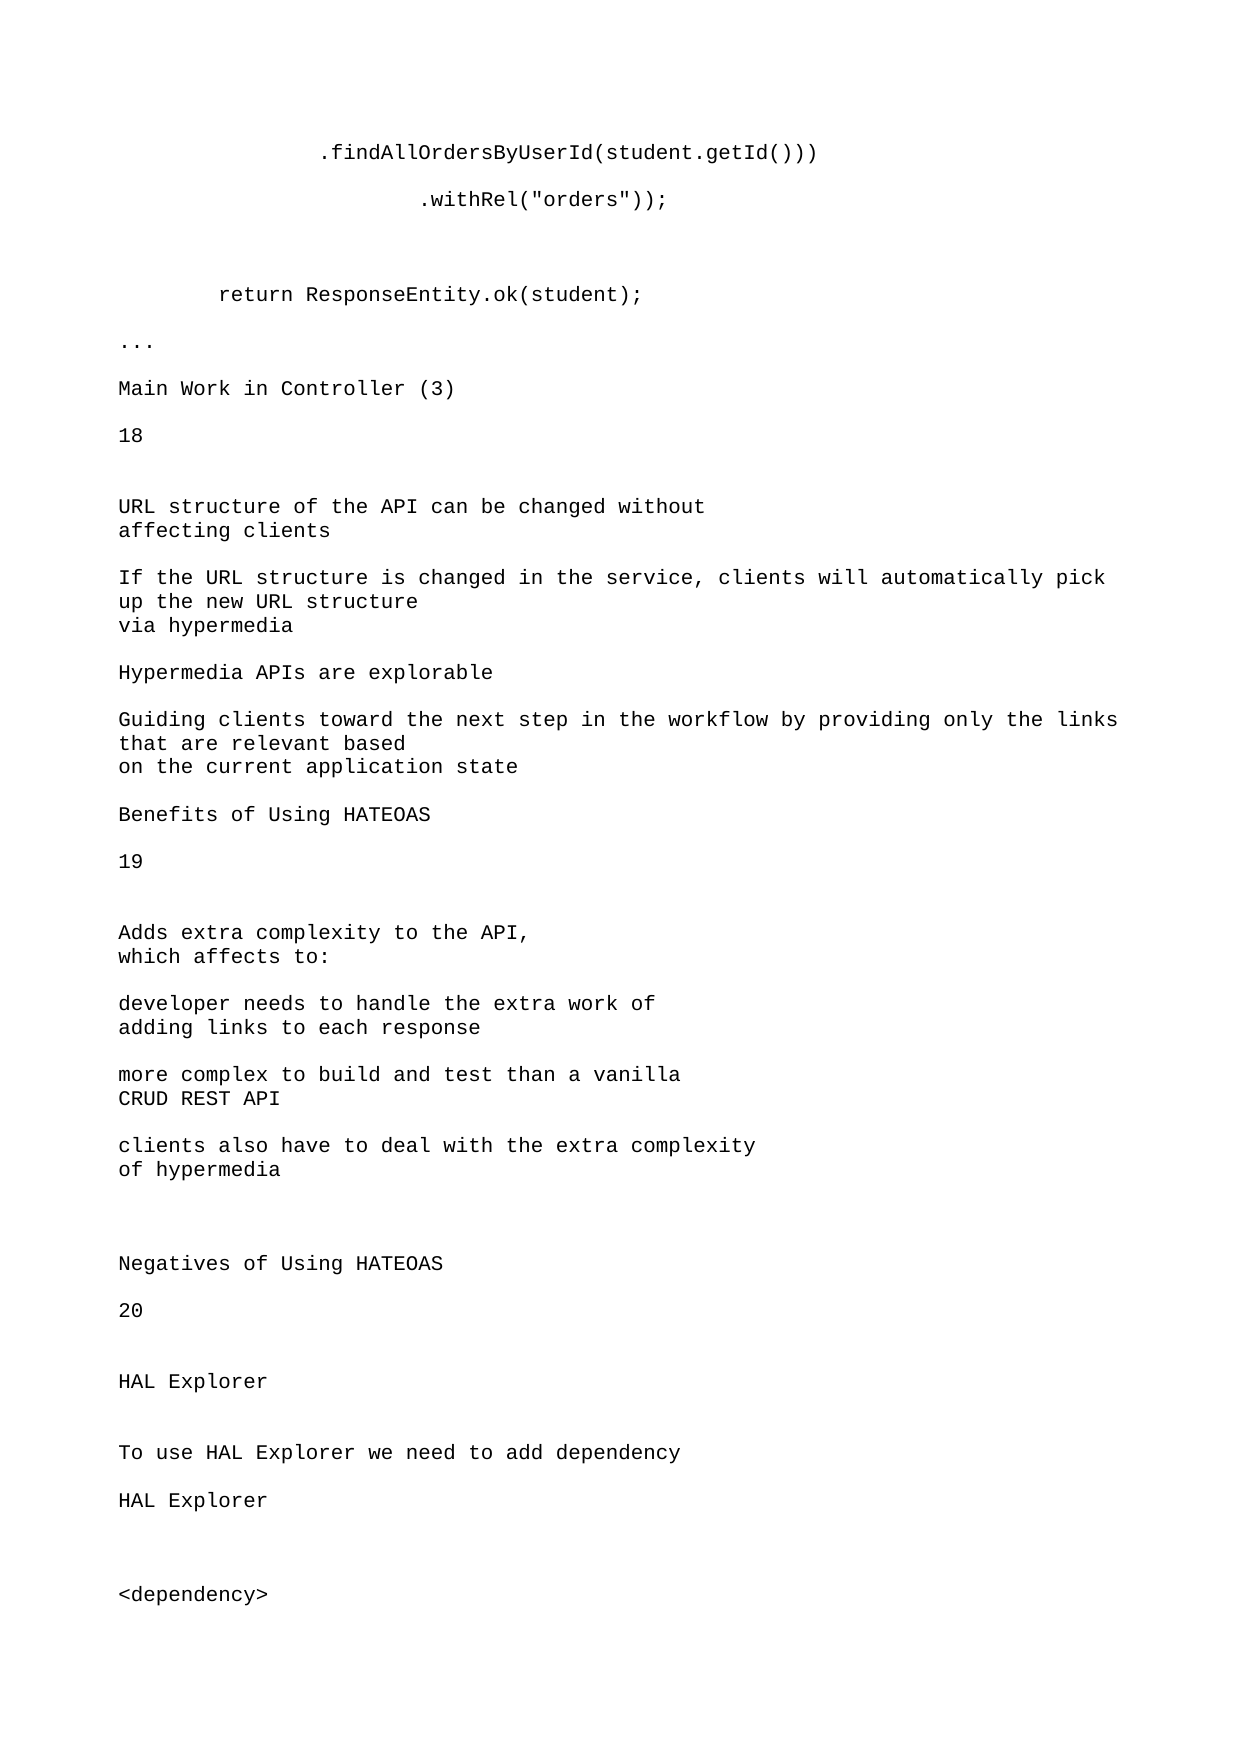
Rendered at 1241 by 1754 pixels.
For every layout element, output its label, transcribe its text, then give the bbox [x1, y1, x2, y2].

text adding links to each response [118, 1017, 1122, 1040]
text .withRel("orders")); [118, 189, 1122, 213]
text which affects to: [118, 946, 1122, 969]
text <dependency> [118, 1584, 1122, 1608]
text Benefits of Using HATEOAS [118, 804, 1122, 827]
text HAL Explorer [118, 1489, 1122, 1513]
text Hypermedia APIs are explorable [118, 662, 1122, 686]
text URL structure of the API can be changed without [118, 496, 1122, 520]
text 18 [118, 426, 1122, 449]
text CRUD REST API [118, 1088, 1122, 1111]
text via hypermedia [118, 615, 1122, 638]
text ... [118, 331, 1122, 354]
text of hypermedia [118, 1158, 1122, 1182]
text Guiding clients toward the next step in the workflow by providing only the links that are relevant based [118, 709, 1122, 757]
text developer needs to handle the extra work of [118, 993, 1122, 1017]
text .findAllOrdersByUserId(student.getId())) [118, 142, 1122, 165]
text HAL Explorer [118, 1371, 1122, 1395]
text 20 [118, 1300, 1122, 1324]
text clients also have to deal with the extra complexity [118, 1135, 1122, 1158]
text more complex to build and test than a vanilla [118, 1064, 1122, 1088]
text To use HAL Explorer we need to add dependency [118, 1442, 1122, 1466]
text If the URL structure is changed in the service, clients will automatically pick up the new URL structure [118, 567, 1122, 615]
text on the current application state [118, 757, 1122, 780]
text Main Work in Controller (3) [118, 378, 1122, 402]
text return ResponseEntity.ok(student); [118, 284, 1122, 307]
text Adds extra complexity to the API, [118, 922, 1122, 946]
text Negatives of Using HATEOAS [118, 1253, 1122, 1277]
text affecting clients [118, 520, 1122, 544]
text 19 [118, 851, 1122, 875]
